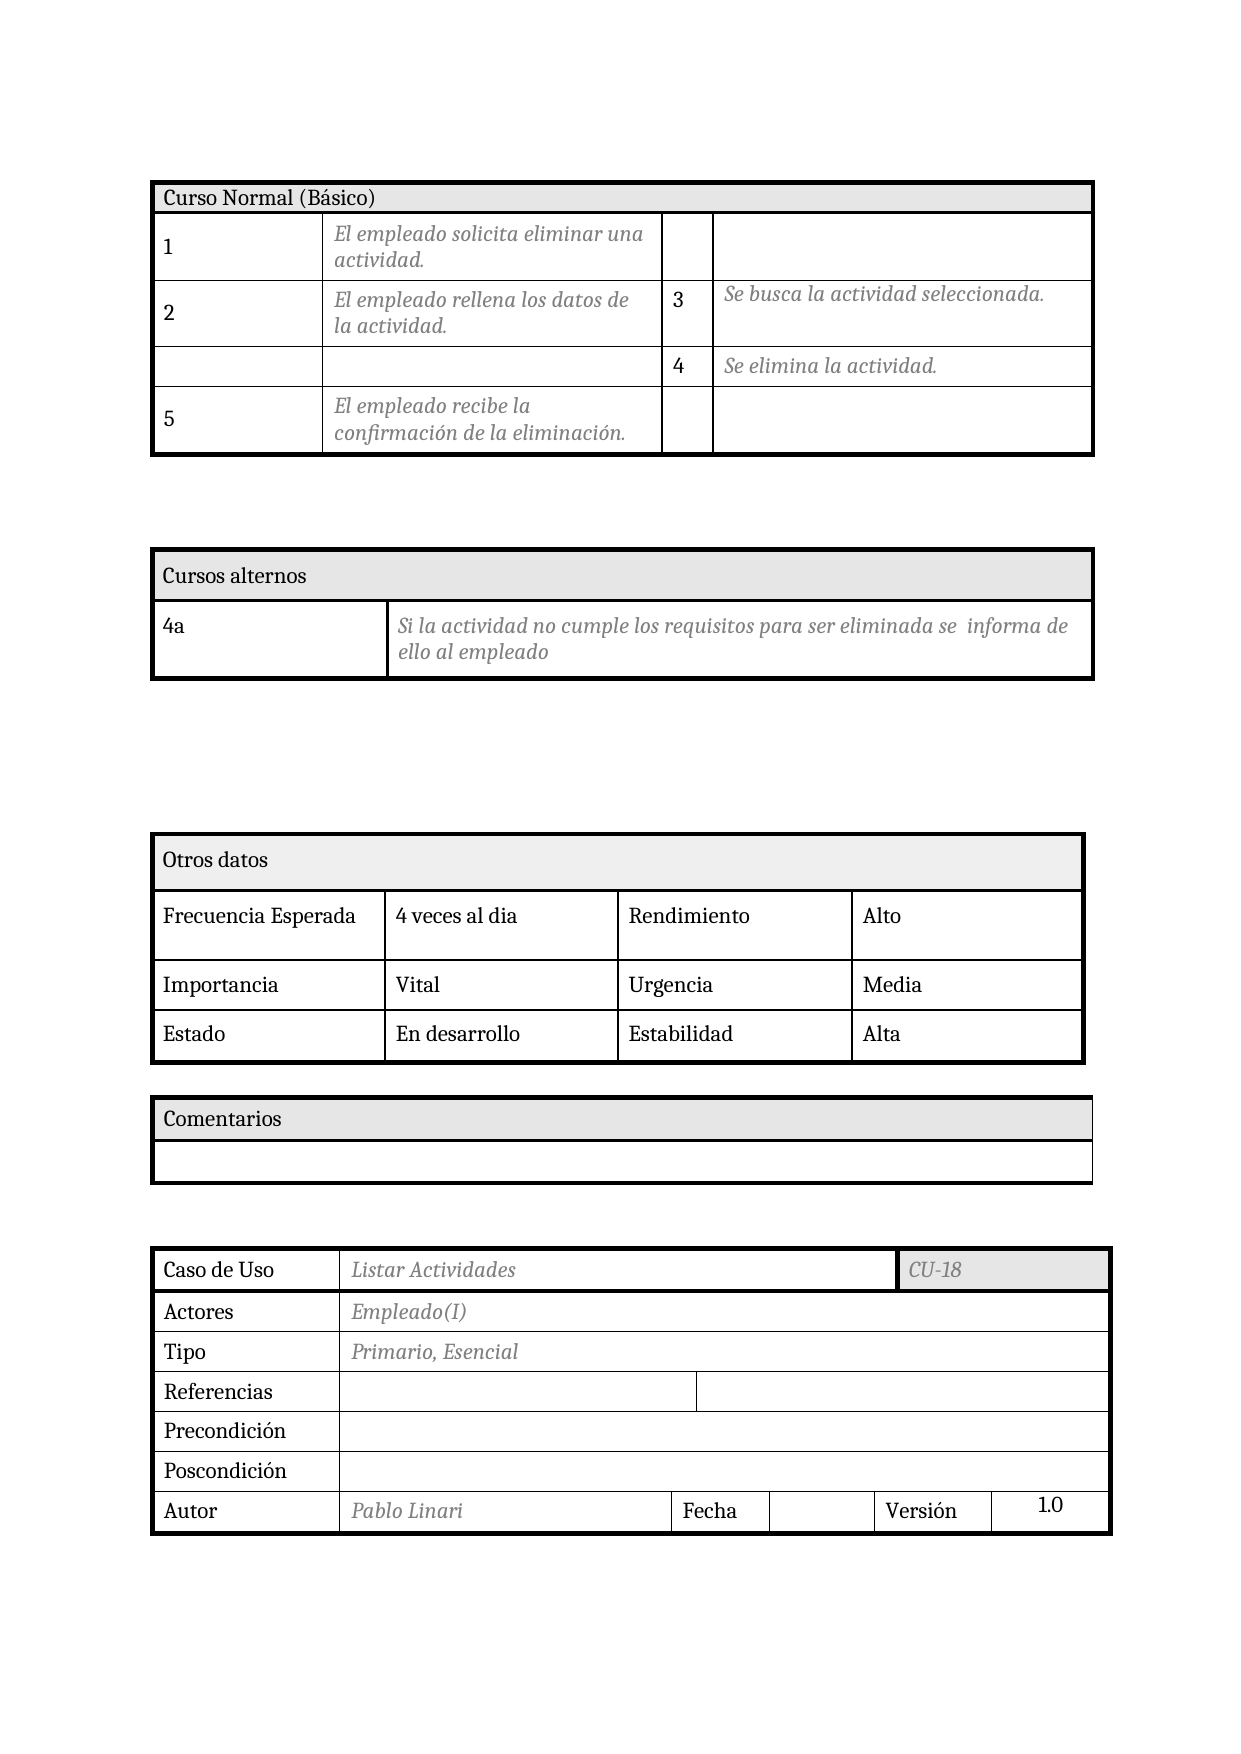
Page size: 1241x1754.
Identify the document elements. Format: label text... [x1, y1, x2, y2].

table_cell 1.0 [992, 1492, 1108, 1531]
table_cell [714, 387, 1091, 452]
table_cell Estabilidad [619, 1011, 851, 1060]
table_cell El empleado solicita eliminar una actividad. [323, 214, 661, 279]
table_cell Versión [875, 1492, 991, 1531]
table_header Comentarios [155, 1100, 1092, 1139]
table_cell Urgencia [619, 961, 851, 1009]
table_cell 4a [155, 602, 386, 676]
table_cell Primario, Esencial [340, 1332, 1108, 1371]
table_cell [155, 347, 322, 386]
table_cell Se busca la actividad seleccionada. [714, 281, 1091, 346]
table_cell [697, 1372, 1108, 1411]
table_cell En desarrollo [386, 1011, 617, 1060]
table_cell El empleado rellena los datos de la actividad. [323, 281, 661, 346]
table_cell [663, 214, 712, 279]
table_cell Se elimina la actividad. [714, 347, 1091, 386]
table_cell Frecuencia Esperada [155, 892, 384, 959]
table_cell 3 [663, 281, 712, 346]
table_cell [323, 347, 661, 386]
table_cell 4 veces al dia [386, 892, 617, 959]
table_header Cursos alternos [155, 552, 1091, 599]
table_cell Referencias [155, 1372, 339, 1411]
table_cell 1 [155, 214, 322, 279]
table_cell Si la actividad no cumple los requisitos para ser eliminada se informa de ello al empleado [389, 602, 1091, 676]
table_cell Estado [155, 1011, 384, 1060]
table_cell Poscondición [155, 1452, 339, 1491]
table_cell Importancia [155, 961, 384, 1009]
table_cell Autor [155, 1492, 339, 1531]
table_cell [770, 1492, 874, 1531]
table_cell Empleado(I) [340, 1293, 1108, 1331]
table_cell Alta [853, 1011, 1081, 1060]
table_cell Alto [853, 892, 1081, 959]
table_cell Media [853, 961, 1081, 1009]
table_header CU-18 [900, 1251, 1108, 1289]
table_cell Rendimiento [619, 892, 851, 959]
table_cell El empleado recibe la confirmación de la eliminación. [323, 387, 661, 452]
table_cell [340, 1452, 1108, 1491]
table_header Caso de Uso [155, 1251, 339, 1289]
table_cell Fecha [672, 1492, 769, 1531]
table_cell 2 [155, 281, 322, 346]
table_cell [340, 1372, 696, 1411]
table_cell [340, 1412, 1108, 1451]
table_cell Actores [155, 1293, 339, 1331]
table_cell Precondición [155, 1412, 339, 1451]
table_cell Vital [386, 961, 617, 1009]
table_cell Pablo Linari [340, 1492, 671, 1531]
table_cell [714, 214, 1091, 279]
table_cell 4 [663, 347, 712, 386]
table_cell [155, 1142, 1092, 1181]
table_cell 5 [155, 387, 322, 452]
table_cell [663, 387, 712, 452]
table_cell Tipo [155, 1332, 339, 1371]
table_header Listar Actividades [340, 1251, 895, 1289]
table_header Otros datos [155, 836, 1081, 889]
table_header Curso Normal (Básico) [155, 185, 1091, 211]
